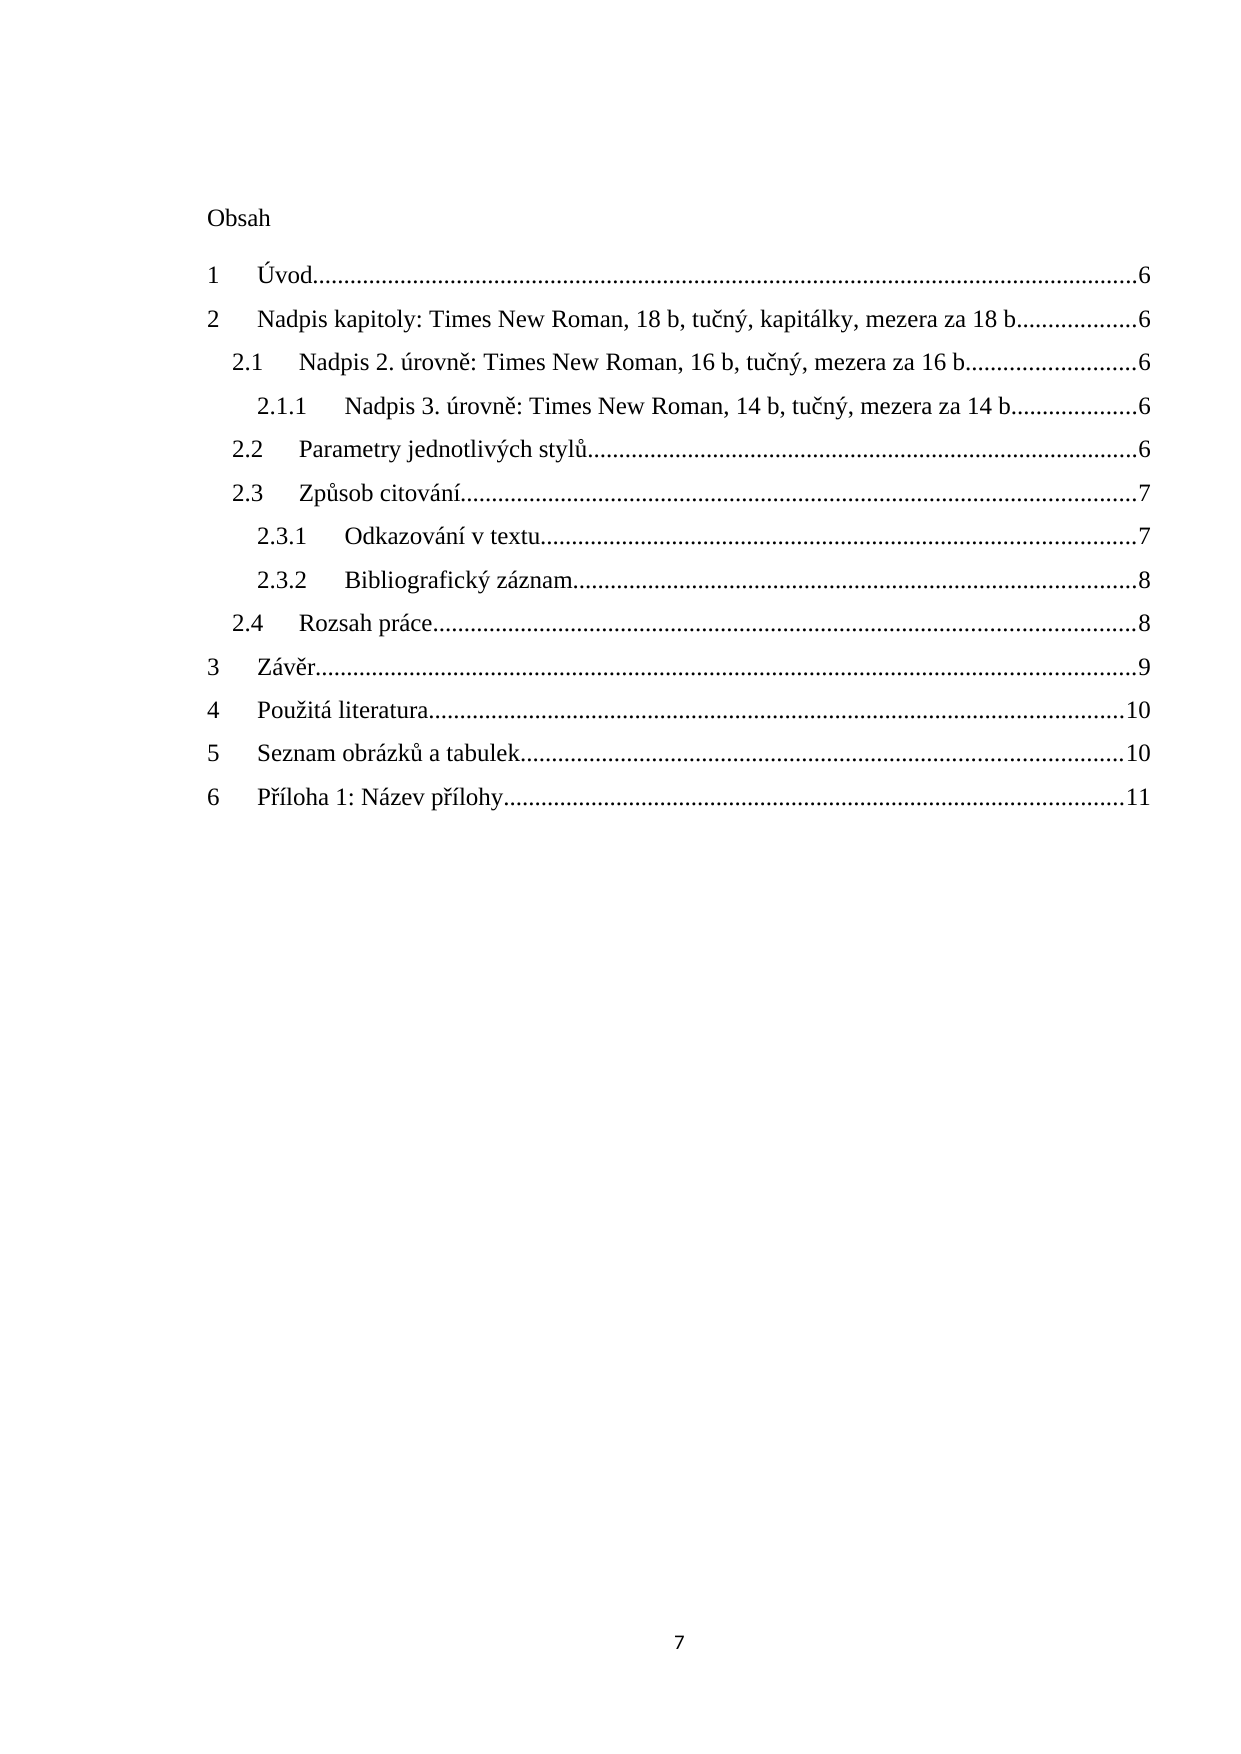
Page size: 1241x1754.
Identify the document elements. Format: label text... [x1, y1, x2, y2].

text 4 Použitá literatura 10 [207, 695, 1152, 724]
text 3 Závěr 9 [207, 652, 1152, 680]
text 2.3.1 Odkazování v textu 7 [257, 521, 1152, 550]
text 5 Seznam obrázků a tabulek 10 [207, 738, 1152, 767]
text 1 Úvod 6 [207, 261, 1152, 289]
text 2.3 Způsob citování 7 [232, 478, 1152, 507]
text 2.2 Parametry jednotlivých stylů 6 [232, 434, 1152, 463]
text 2.1.1 Nadpis 3. úrovně: Times New Roman, 14 b, tučný, mezera za 14 b 6 [257, 391, 1152, 420]
text 2.4 Rozsah práce 8 [232, 608, 1152, 637]
text 6 Příloha 1: Název přílohy 11 [207, 782, 1152, 811]
text 2.3.2 Bibliografický záznam 8 [257, 565, 1152, 593]
text 2.1 Nadpis 2. úrovně: Times New Roman, 16 b, tučný, mezera za 16 b 6 [232, 347, 1152, 376]
text 2 Nadpis kapitoly: Times New Roman, 18 b, tučný, kapitálky, mezera za 18 b 6 [207, 304, 1152, 333]
text Obsah [207, 203, 1152, 231]
